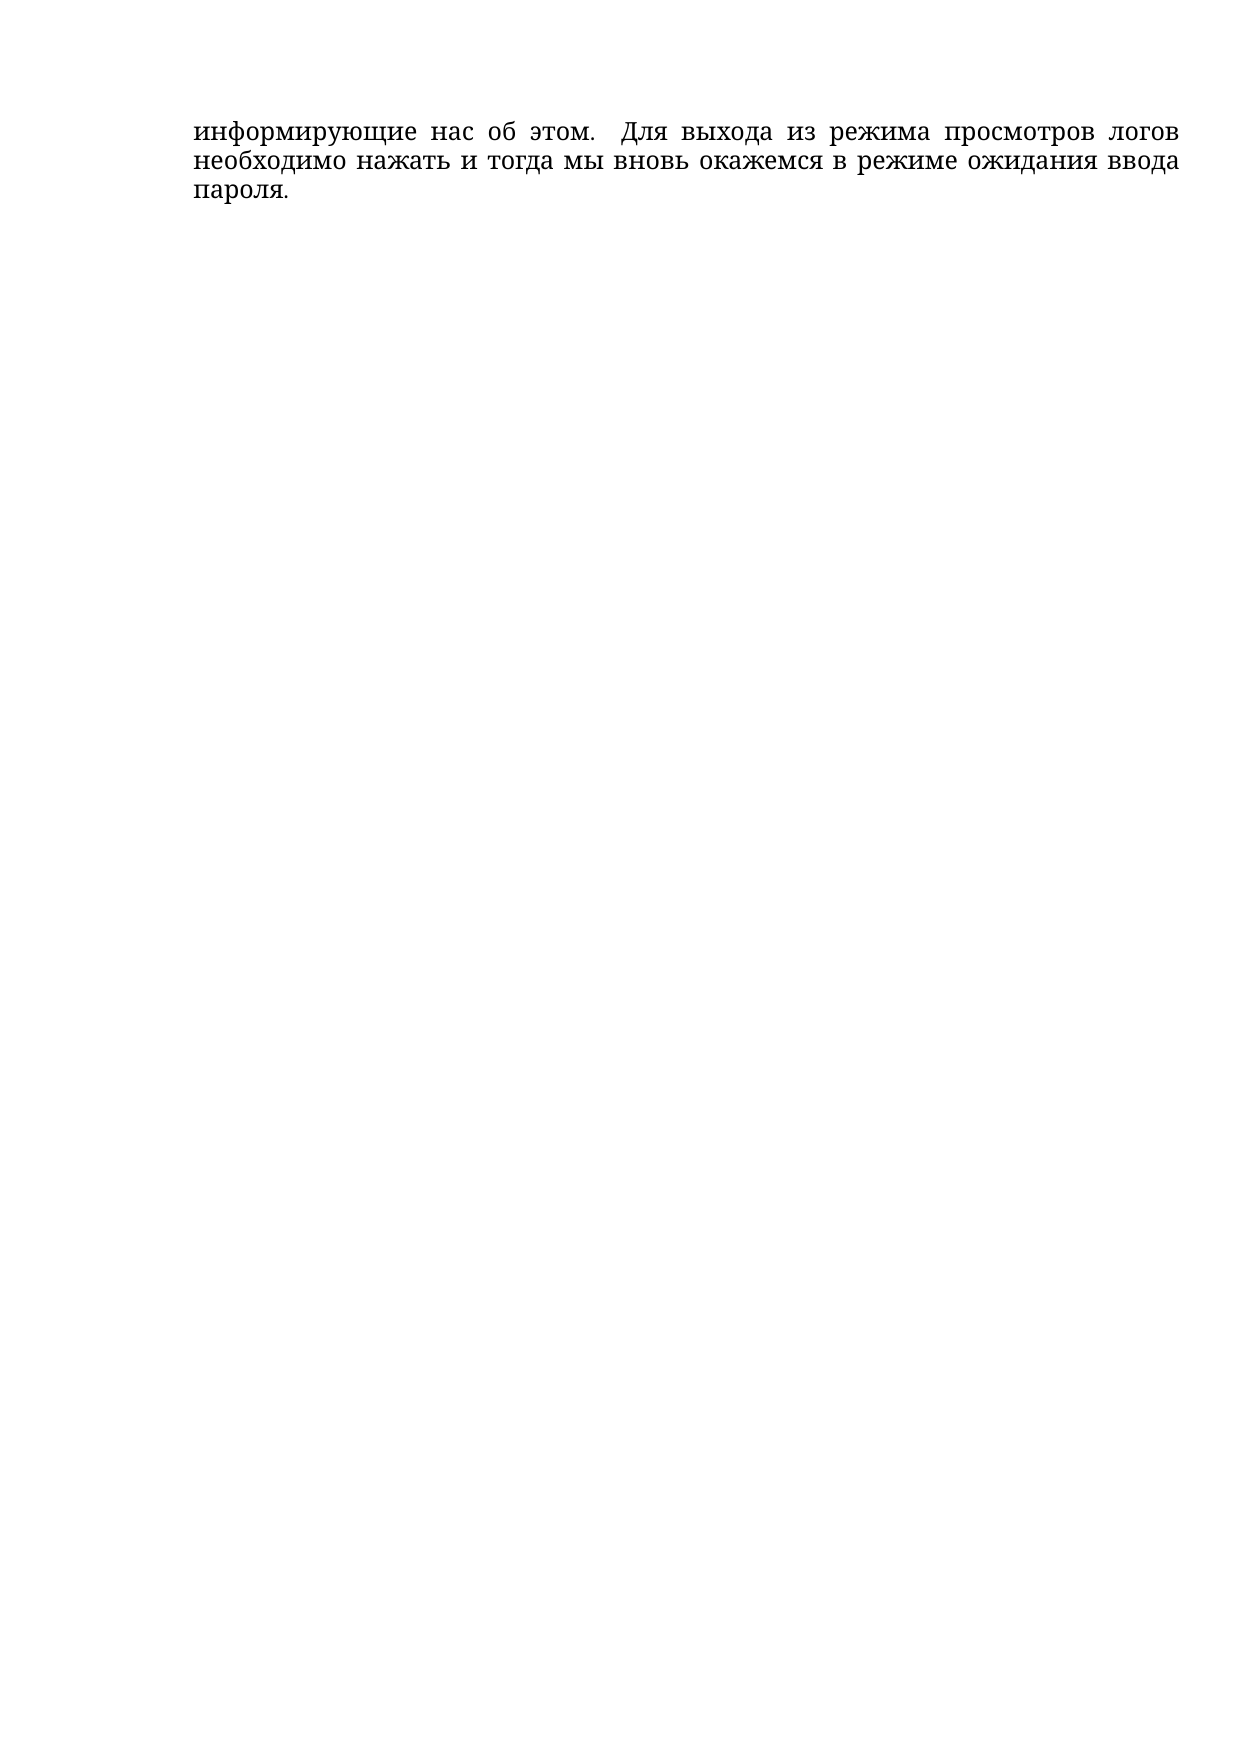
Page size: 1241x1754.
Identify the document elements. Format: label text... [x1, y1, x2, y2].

list информирующие нас об этом. Для выхода из режима просмотров логов необходимо нажать и тогда мы вновь окажемся в режиме ожидания ввода пароля. [156, 118, 1181, 204]
